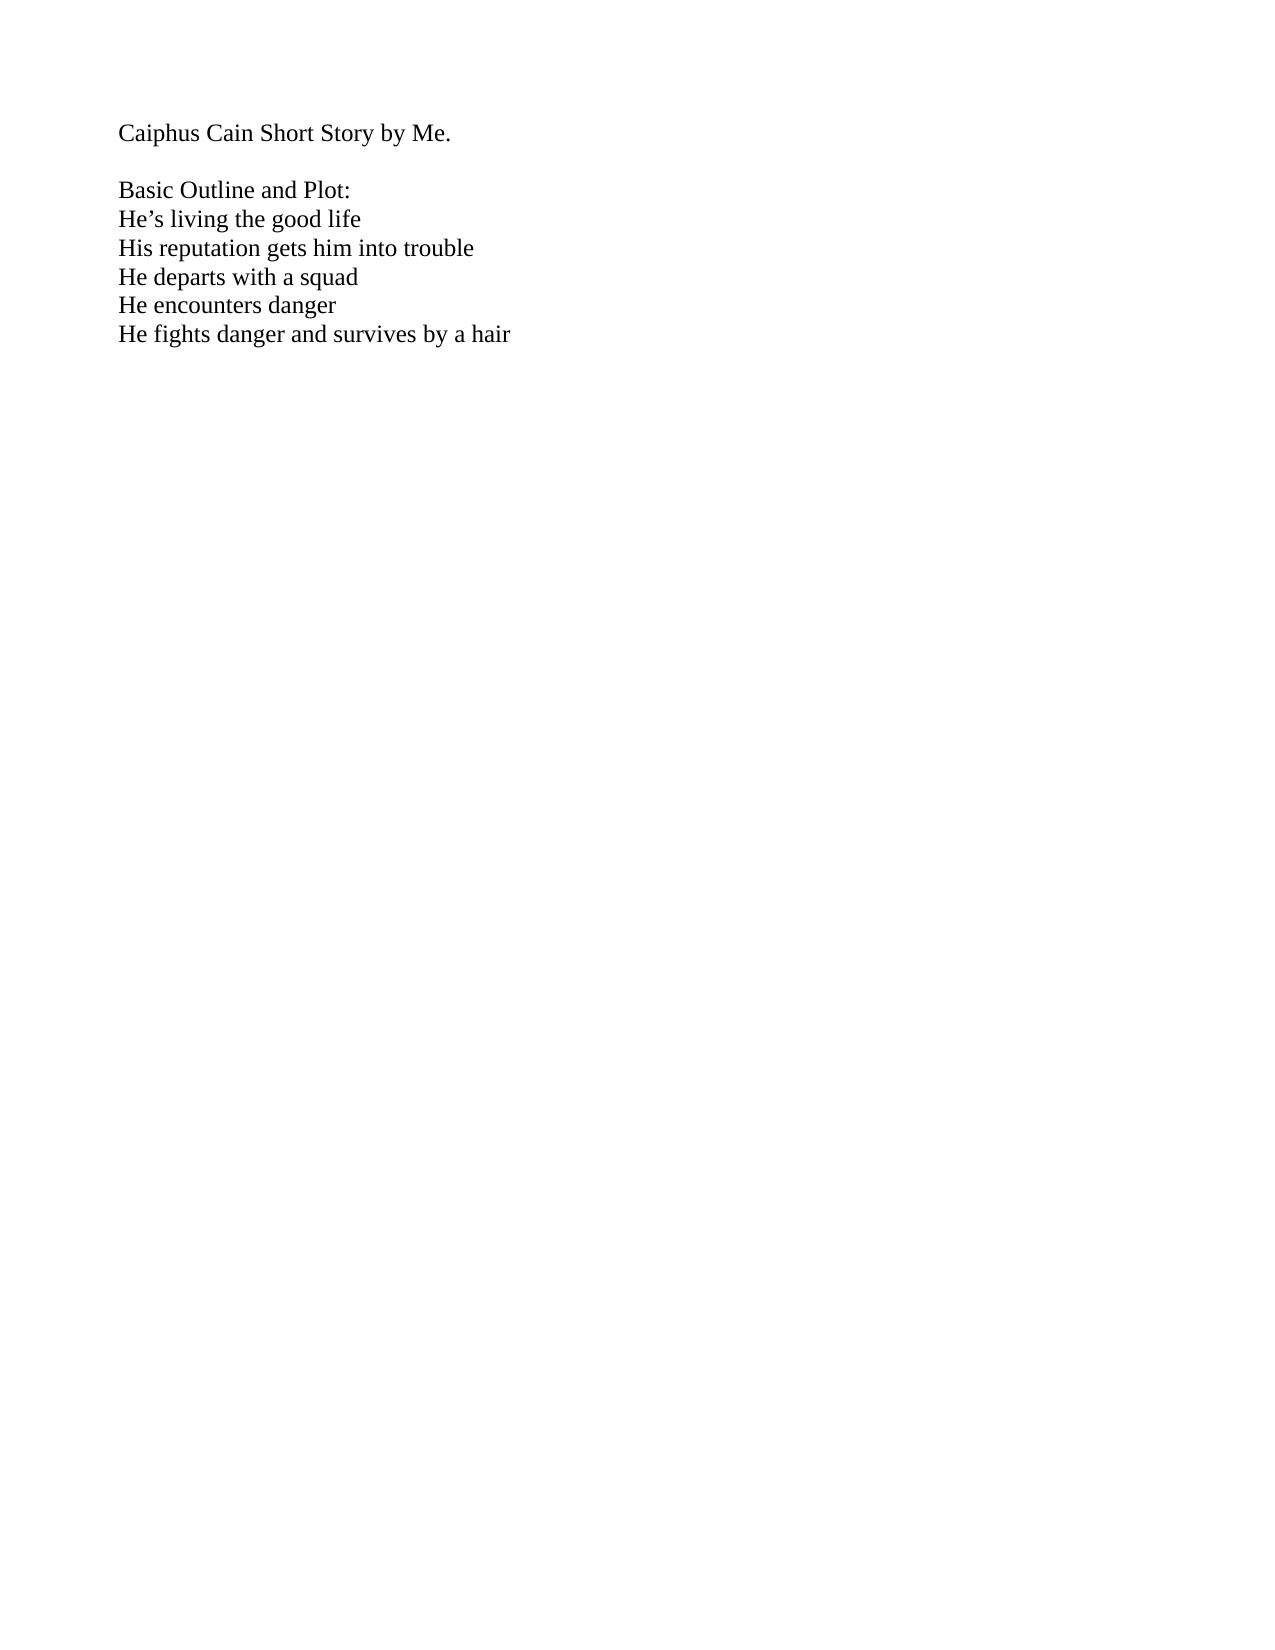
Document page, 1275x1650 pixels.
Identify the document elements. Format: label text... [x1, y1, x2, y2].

text His reputation gets him into trouble [118, 233, 1157, 262]
text Basic Outline and Plot: [118, 176, 1157, 204]
text He encounters danger [118, 291, 1157, 319]
text He’s living the good life [118, 204, 1157, 233]
text He fights danger and survives by a hair [118, 319, 1157, 348]
text He departs with a squad [118, 262, 1157, 291]
text Caiphus Cain Short Story by Me. [118, 118, 1157, 147]
